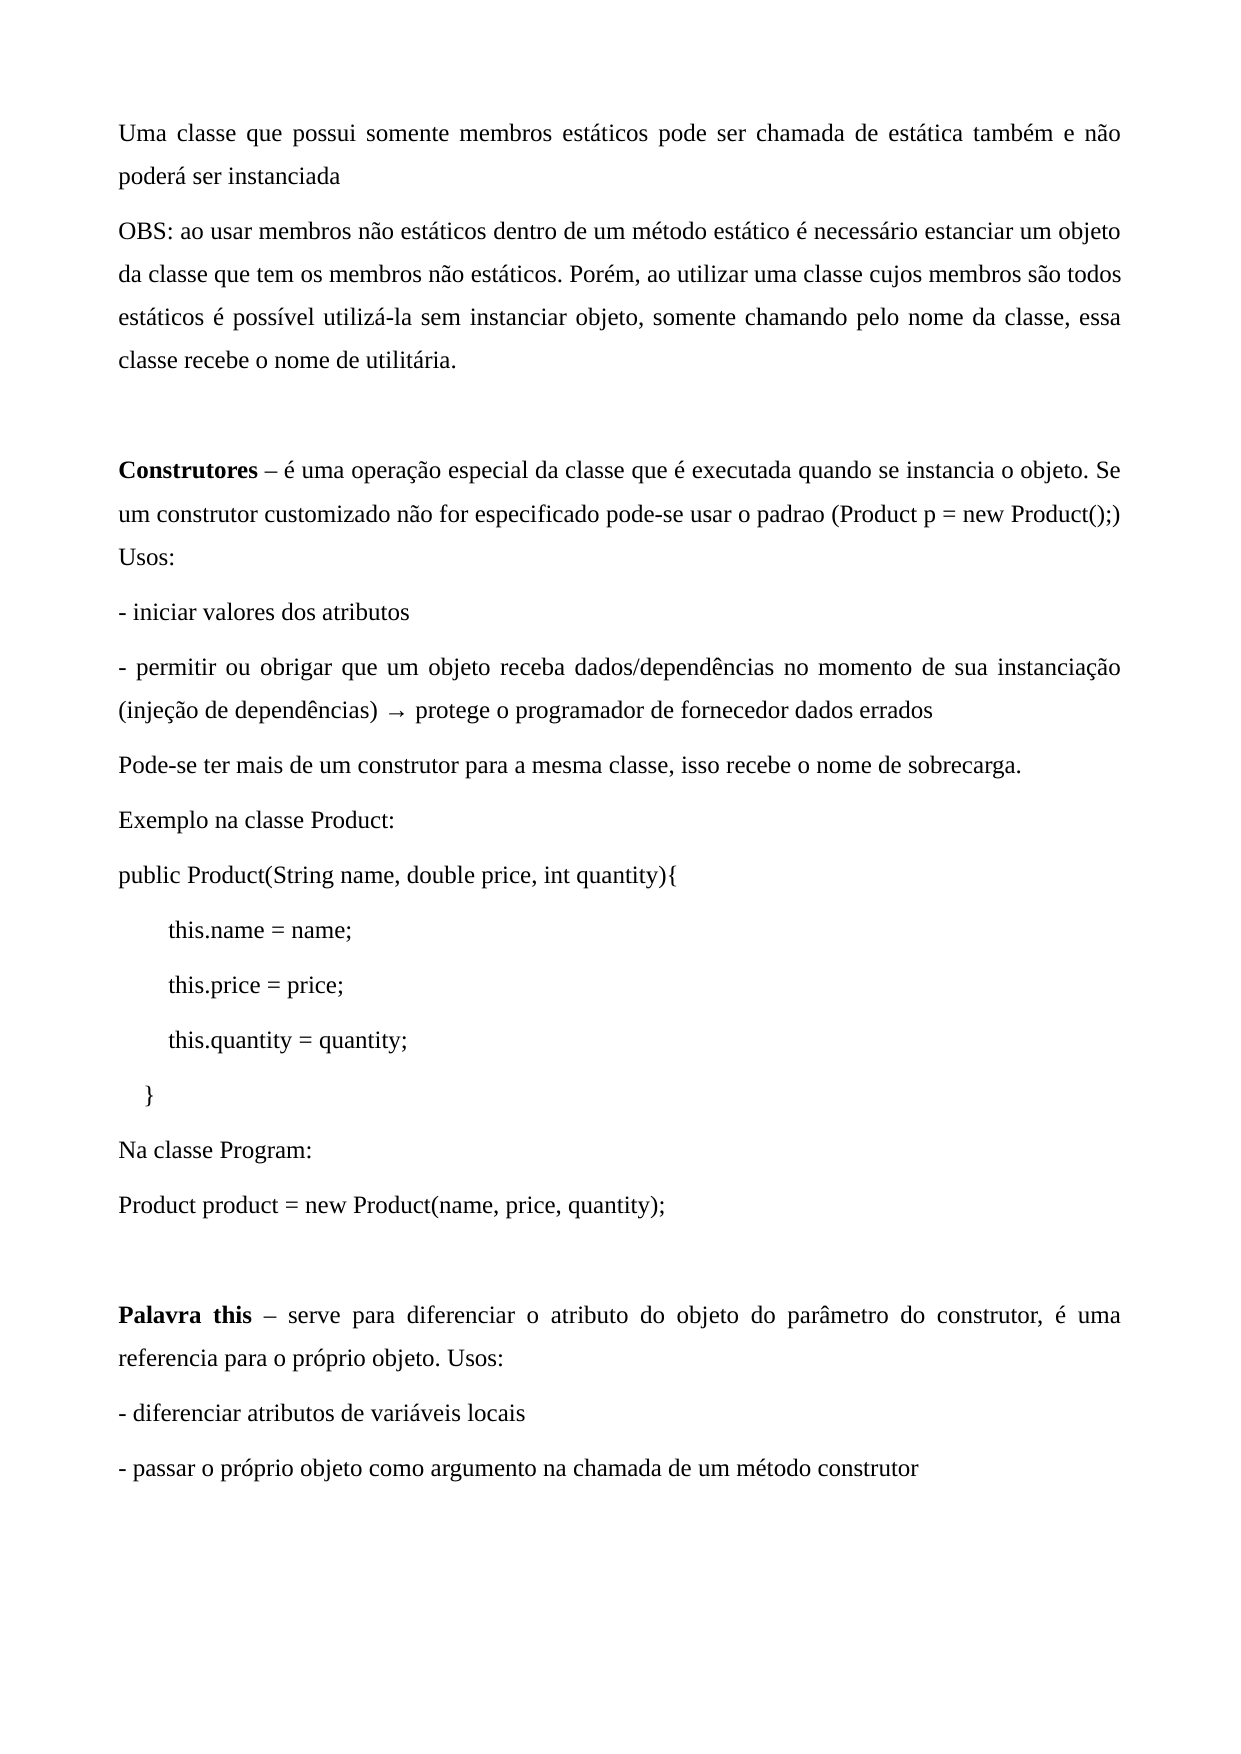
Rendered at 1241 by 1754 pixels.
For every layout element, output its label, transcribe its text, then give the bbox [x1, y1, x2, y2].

text Palavra this – serve para diferenciar o atributo do objeto do parâmetro do construtor, é uma referencia para o próprio objeto. Usos: [118, 1300, 1122, 1372]
text Uma classe que possui somente membros estáticos pode ser chamada de estática também e não poderá ser instanciada [118, 118, 1122, 190]
text Exemplo na classe Product: [118, 805, 1122, 834]
text this.price = price; [118, 970, 1122, 999]
text Pode-se ter mais de um construtor para a mesma classe, isso recebe o nome de sobrecarga. [118, 750, 1122, 779]
text - passar o próprio objeto como argumento na chamada de um método construtor [118, 1453, 1122, 1482]
text public Product(String name, double price, int quantity){ [118, 860, 1122, 889]
text this.name = name; [118, 915, 1122, 944]
text OBS: ao usar membros não estáticos dentro de um método estático é necessário estanciar um objeto da classe que tem os membros não estáticos. Porém, ao utilizar uma classe cujos membros são todos estáticos é possível utilizá-la sem instanciar objeto, somente chamando pelo nome da classe, essa classe recebe o nome de utilitária. [118, 216, 1122, 374]
text Construtores – é uma operação especial da classe que é executada quando se instancia o objeto. Se um construtor customizado não for especificado pode-se usar o padrao (Product p = new Product();) Usos: [118, 456, 1122, 571]
text - iniciar valores dos atributos [118, 597, 1122, 626]
text - diferenciar atributos de variáveis locais [118, 1398, 1122, 1427]
text Na classe Program: [118, 1135, 1122, 1164]
text } [118, 1080, 1122, 1109]
text Product product = new Product(name, price, quantity); [118, 1190, 1122, 1219]
text this.quantity = quantity; [118, 1025, 1122, 1054]
text - permitir ou obrigar que um objeto receba dados/dependências no momento de sua instanciação (injeção de dependências) → protege o programador de fornecedor dados errados [118, 652, 1122, 724]
